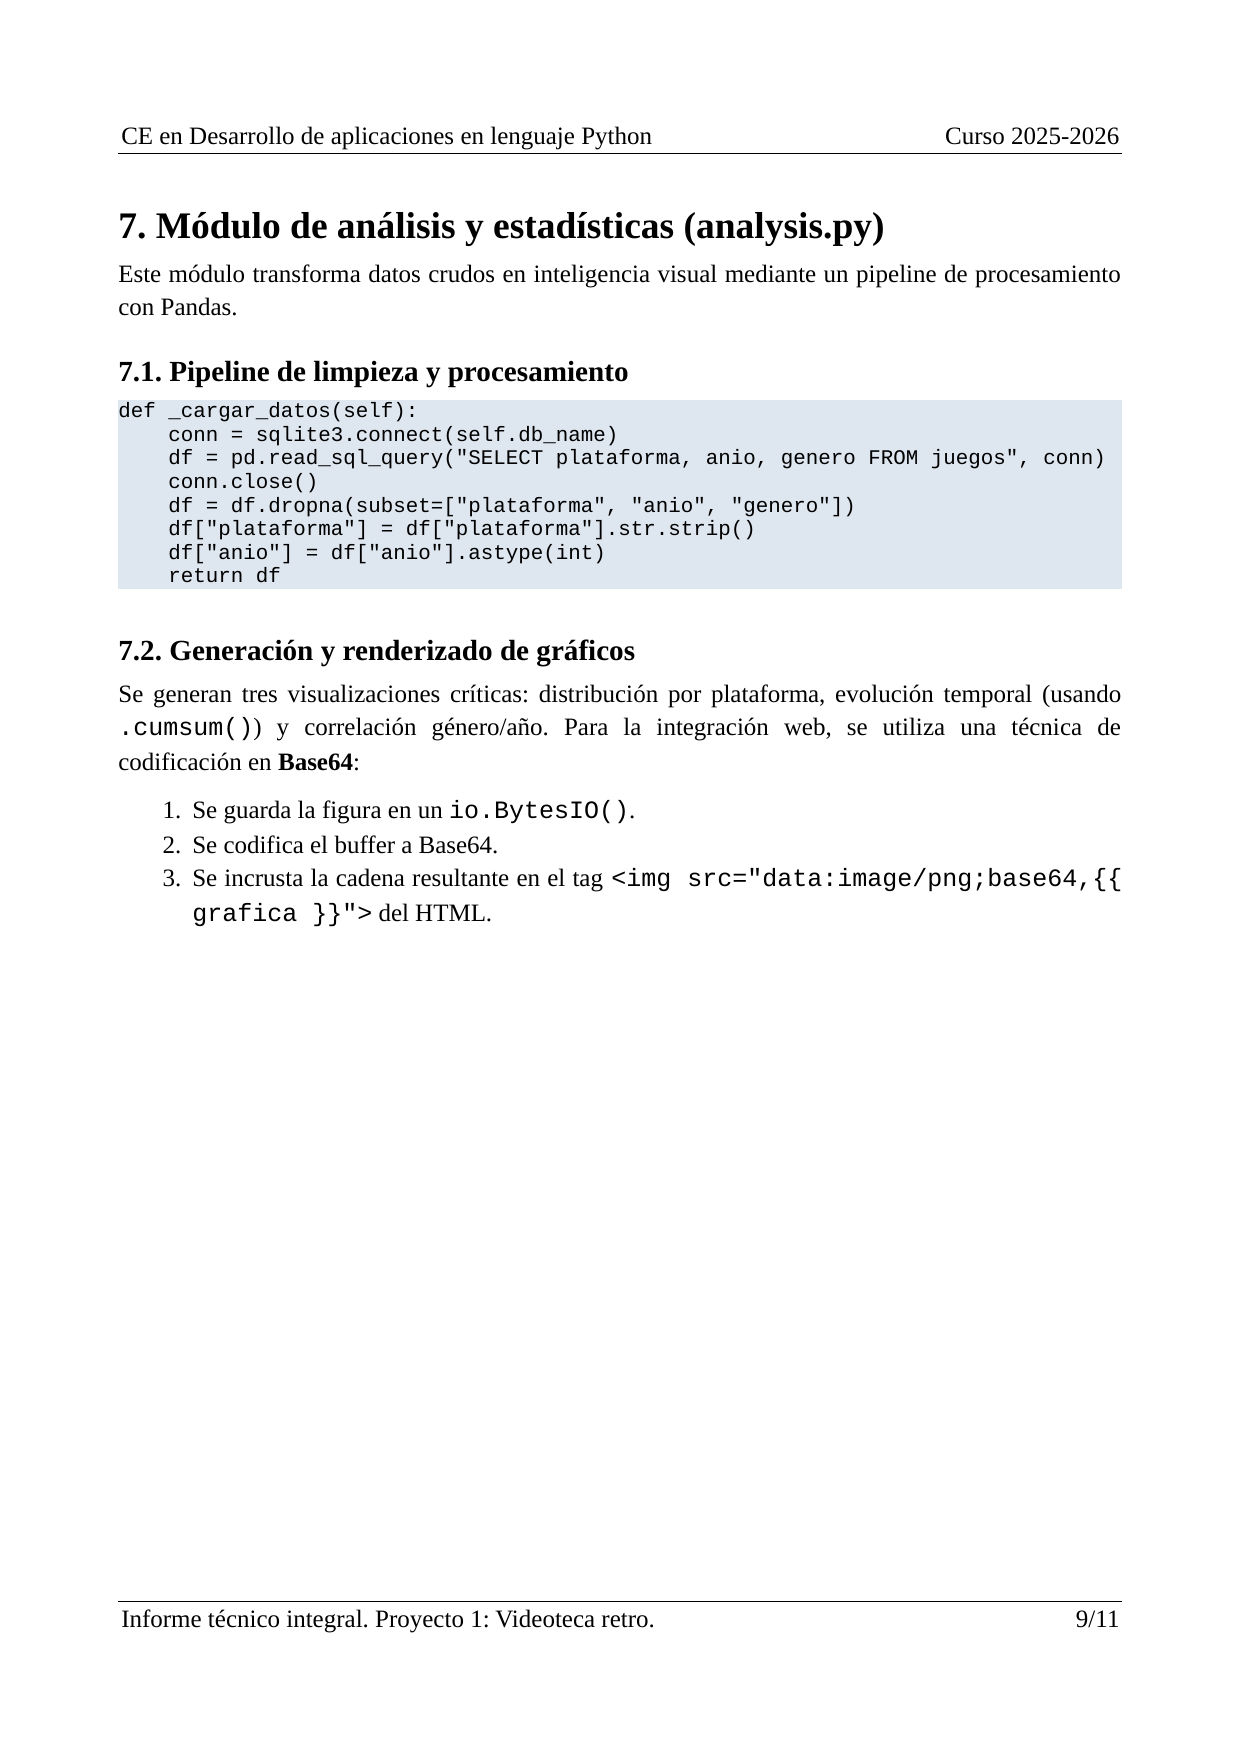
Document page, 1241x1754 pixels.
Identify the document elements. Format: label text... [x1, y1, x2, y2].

text df = pd.read_sql_query("SELECT plataforma, anio, genero FROM juegos", conn) [118, 447, 1122, 471]
list Se guarda la figura en un io.BytesIO(). [162, 795, 1122, 826]
text df["anio"] = df["anio"].astype(int) [118, 542, 1122, 566]
text Se generan tres visualizaciones críticas: distribución por plataforma, evolución temporal (usando .cumsum()) y correlación género/año. Para la integración web, se utiliza una técnica de codificación en Base64: [118, 679, 1122, 776]
text conn = sqlite3.connect(self.db_name) [118, 424, 1122, 447]
subtitle 7.1. Pipeline de limpieza y procesamiento [118, 354, 1122, 387]
text df["plataforma"] = df["plataforma"].str.strip() [118, 518, 1122, 542]
list Se codifica el buffer a Base64. [162, 830, 1122, 859]
text Este módulo transforma datos crudos en inteligencia visual mediante un pipeline de procesamiento con Pandas. [118, 259, 1122, 321]
list Se incrusta la cadena resultante en el tag <img src="data:image/png;base64,{{ grafica }}"> del HTML. [162, 863, 1122, 929]
text return df [118, 566, 1122, 589]
subtitle 7.2. Generación y renderizado de gráficos [118, 633, 1122, 667]
text def _cargar_datos(self): [118, 400, 1122, 424]
text df = df.dropna(subset=["plataforma", "anio", "genero"]) [118, 494, 1122, 518]
subtitle 7. Módulo de análisis y estadísticas (analysis.py) [118, 203, 1122, 246]
text conn.close() [118, 471, 1122, 494]
